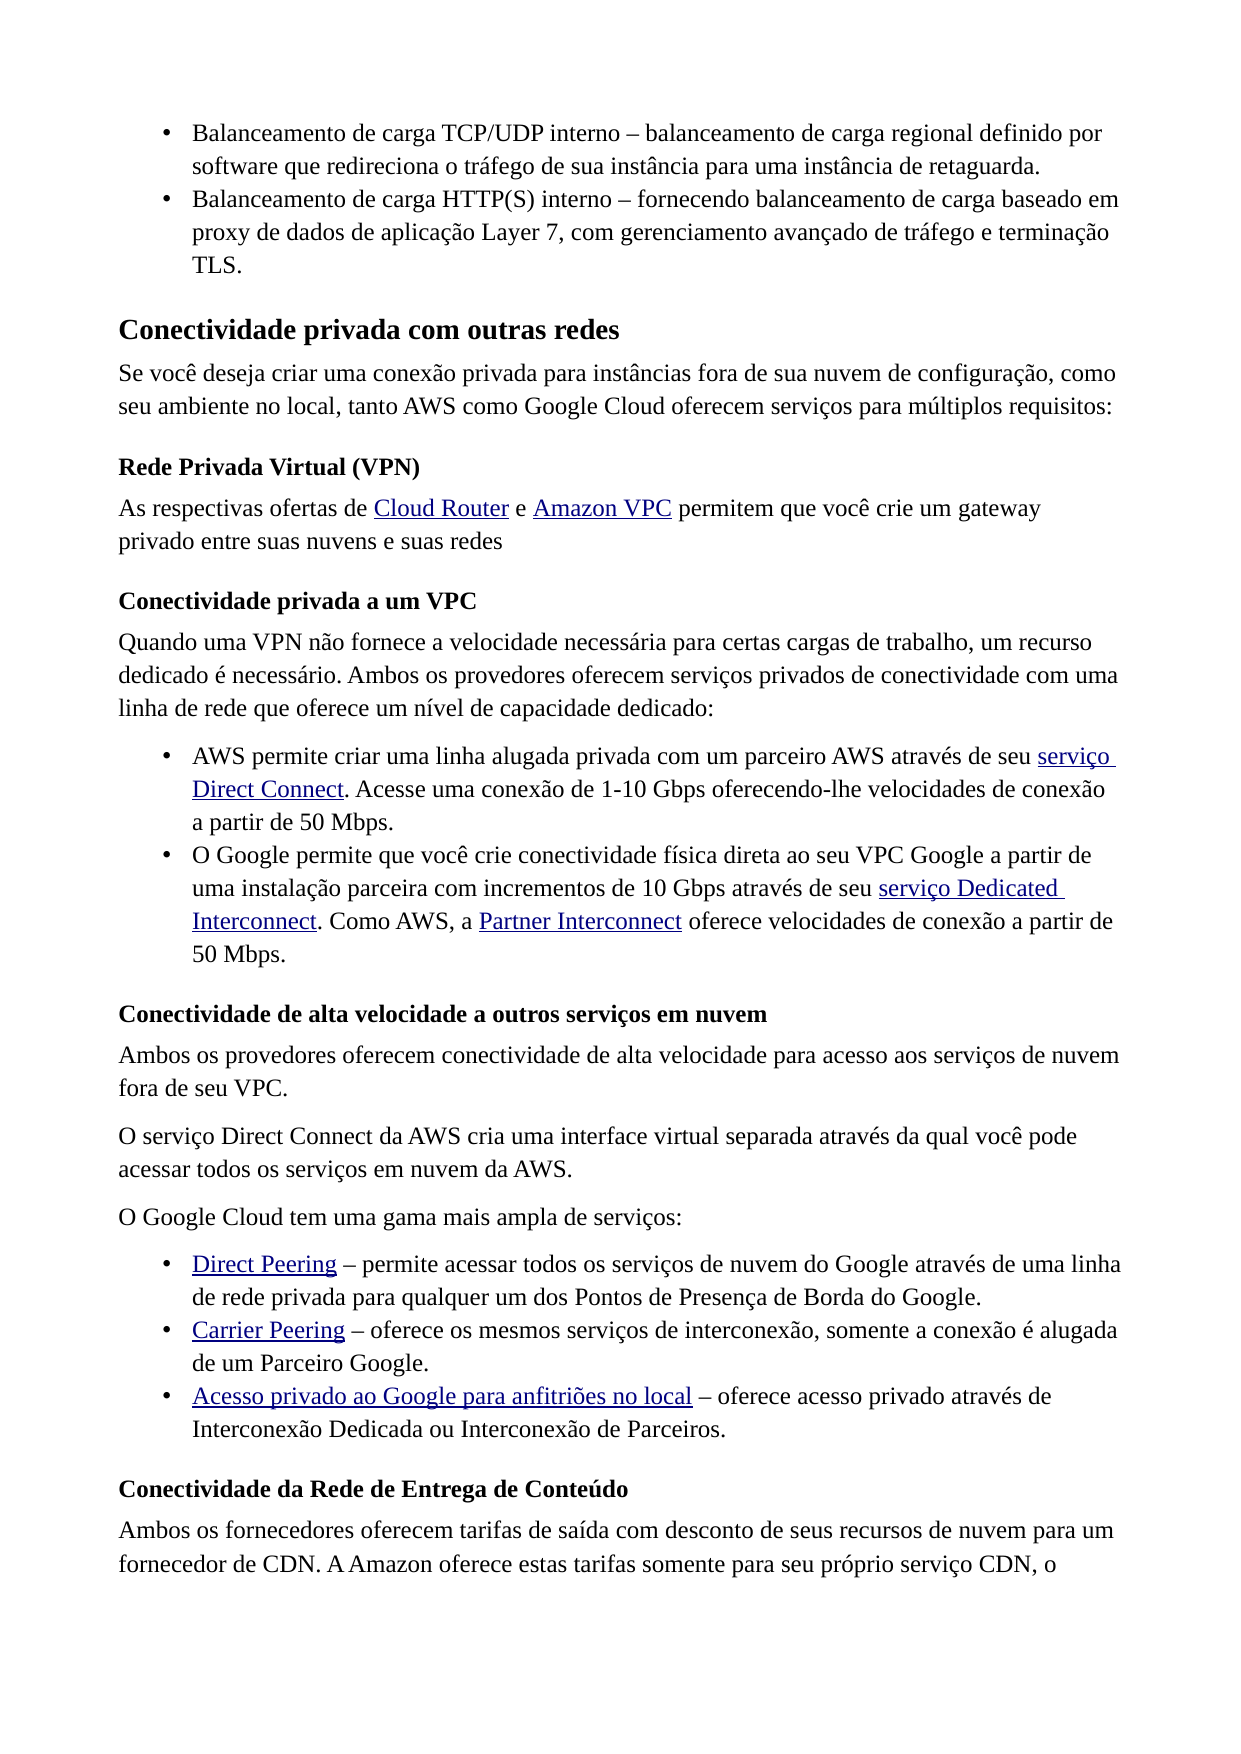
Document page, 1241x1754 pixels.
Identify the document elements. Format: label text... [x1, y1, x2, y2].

subtitle Conectividade privada com outras redes [118, 312, 1122, 346]
text Se você deseja criar uma conexão privada para instâncias fora de sua nuvem de configuração, como seu ambiente no local, tanto AWS como Google Cloud oferecem serviços para múltiplos requisitos: [118, 358, 1122, 420]
list Direct Peering – permite acessar todos os serviços de nuvem do Google através de uma linha de rede privada para qualquer um dos Pontos de Presença de Borda do Google. [162, 1249, 1122, 1311]
subtitle Conectividade de alta velocidade a outros serviços em nuvem [118, 999, 1122, 1028]
list AWS permite criar uma linha alugada privada com um parceiro AWS através de seu serviço Direct Connect. Acesse uma conexão de 1-10 Gbps oferecendo-lhe velocidades de conexão a partir de 50 Mbps. [162, 741, 1122, 836]
text Ambos os provedores oferecem conectividade de alta velocidade para acesso aos serviços de nuvem fora de seu VPC. [118, 1040, 1122, 1102]
subtitle Conectividade da Rede de Entrega de Conteúdo [118, 1474, 1122, 1503]
list O Google permite que você crie conectividade física direta ao seu VPC Google a partir de uma instalação parceira com incrementos de 10 Gbps através de seu serviço Dedicated Interconnect. Como AWS, a Partner Interconnect oferece velocidades de conexão a partir de 50 Mbps. [162, 840, 1122, 968]
list Carrier Peering – oferece os mesmos serviços de interconexão, somente a conexão é alugada de um Parceiro Google. [162, 1315, 1122, 1377]
subtitle Rede Privada Virtual (VPN) [118, 452, 1122, 480]
text Ambos os fornecedores oferecem tarifas de saída com desconto de seus recursos de nuvem para um fornecedor de CDN. A Amazon oferece estas tarifas somente para seu próprio serviço CDN, o [118, 1516, 1122, 1577]
subtitle Conectividade privada a um VPC [118, 586, 1122, 615]
text Quando uma VPN não fornece a velocidade necessária para certas cargas de trabalho, um recurso dedicado é necessário. Ambos os provedores oferecem serviços privados de conectividade com uma linha de rede que oferece um nível de capacidade dedicado: [118, 627, 1122, 722]
text O serviço Direct Connect da AWS cria uma interface virtual separada através da qual você pode acessar todos os serviços em nuvem da AWS. [118, 1121, 1122, 1183]
list Balanceamento de carga TCP/UDP interno – balanceamento de carga regional definido por software que redireciona o tráfego de sua instância para uma instância de retaguarda. [162, 118, 1122, 180]
text O Google Cloud tem uma gama mais ampla de serviços: [118, 1202, 1122, 1230]
text As respectivas ofertas de Cloud Router e Amazon VPC permitem que você crie um gateway privado entre suas nuvens e suas redes [118, 493, 1122, 554]
list Balanceamento de carga HTTP(S) interno – fornecendo balanceamento de carga baseado em proxy de dados de aplicação Layer 7, com gerenciamento avançado de tráfego e terminação TLS. [162, 184, 1122, 279]
list Acesso privado ao Google para anfitriões no local – oferece acesso privado através de Interconexão Dedicada ou Interconexão de Parceiros. [162, 1381, 1122, 1443]
